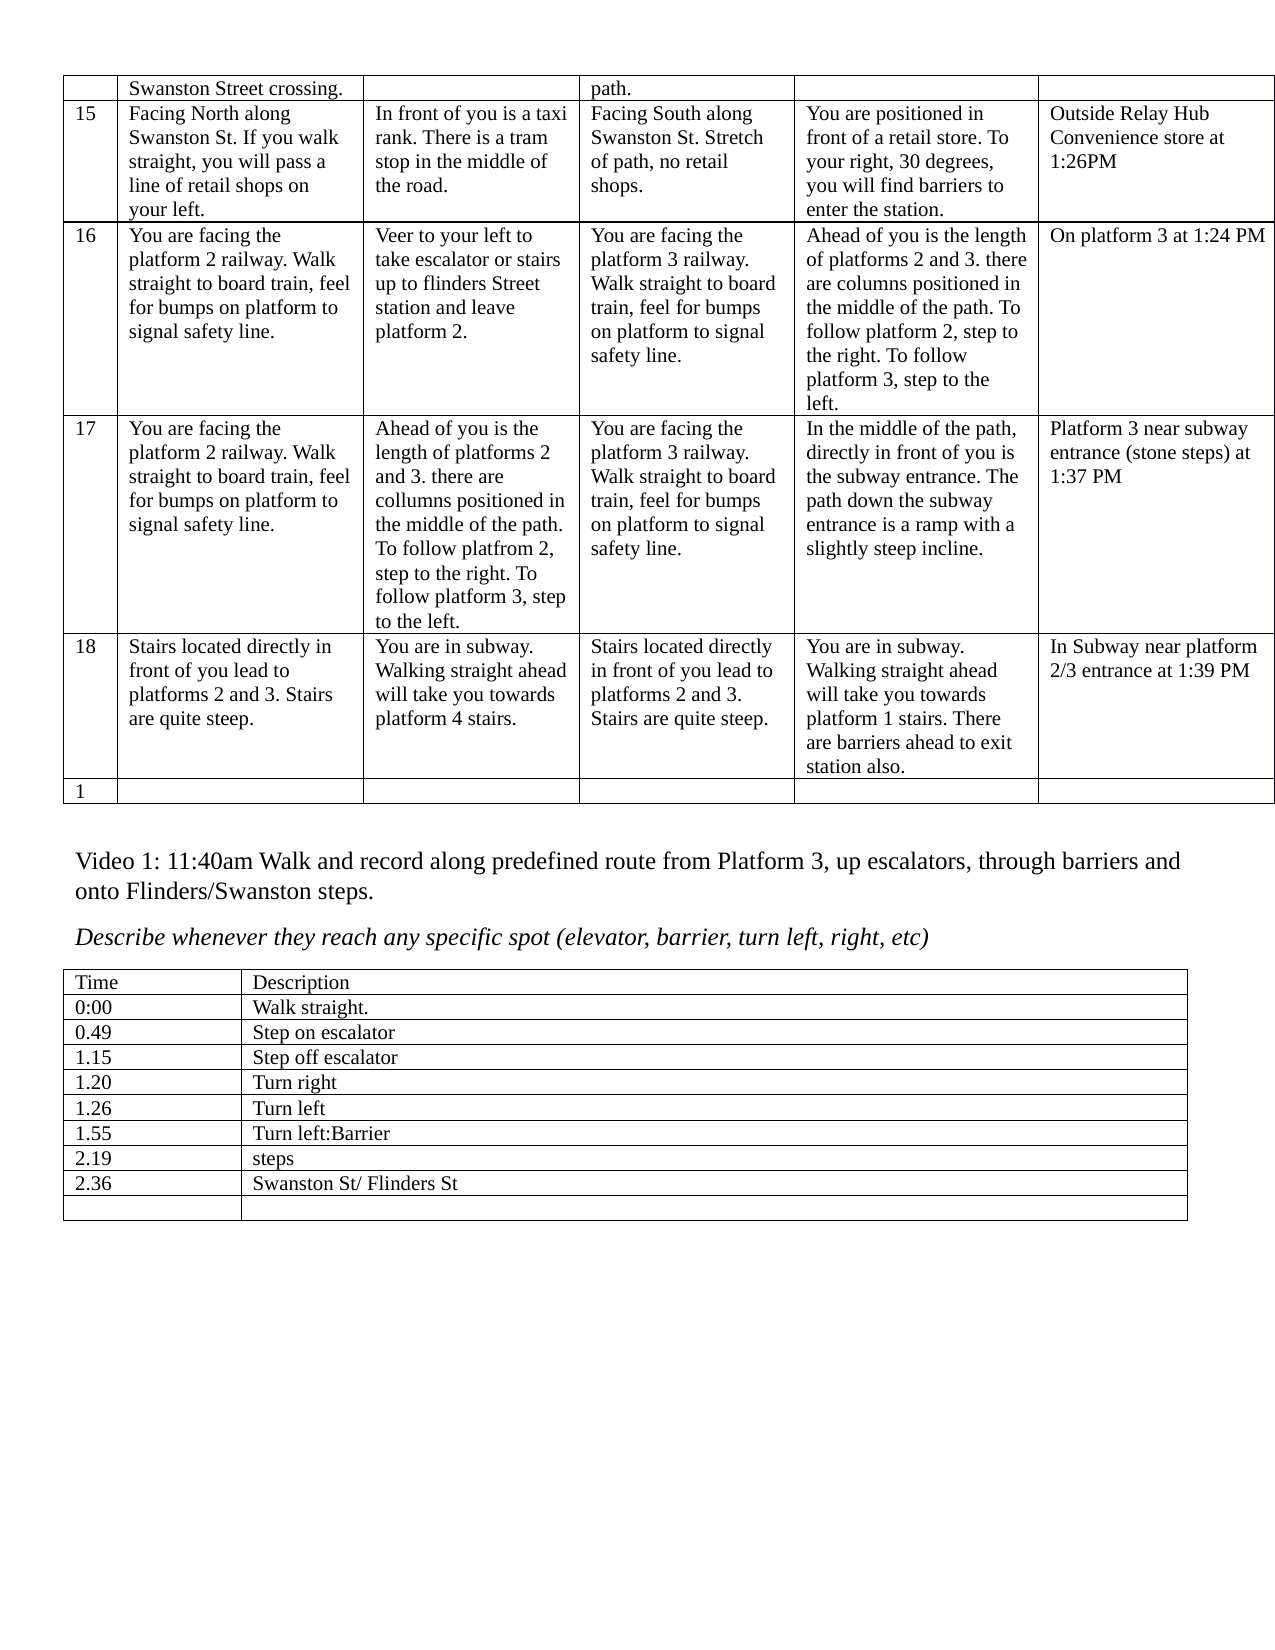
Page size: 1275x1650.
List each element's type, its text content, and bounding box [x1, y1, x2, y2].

table_cell Step off escalator [242, 1045, 1187, 1069]
table_cell Facing North along Swanston St. If you walk straight, you will pass a line of retail shops on your left. [118, 101, 363, 221]
table_cell [242, 1196, 1187, 1220]
table_cell Swanston St/ Flinders St [242, 1171, 1187, 1195]
table_cell 1.15 [64, 1045, 241, 1069]
table_cell In Subway near platform 2/3 entrance at 1:39 PM [1039, 634, 1274, 778]
table_cell Ahead of you is the length of platforms 2 and 3. there are columns positioned in the middle of the path. To follow platform 2, step to the right. To follow platform 3, step to the left. [795, 223, 1038, 415]
table_cell steps [242, 1146, 1187, 1170]
table_cell You are facing the platform 3 railway. Walk straight to board train, feel for bumps on platform to signal safety line. [580, 223, 794, 415]
table_cell [64, 1196, 241, 1220]
table_cell In the middle of the path, directly in front of you is the subway entrance. The path down the subway entrance is a ramp with a slightly steep incline. [795, 416, 1038, 633]
table_cell path. [580, 76, 794, 100]
table_cell Veer to your left to take escalator or stairs up to flinders Street station and leave platform 2. [364, 223, 579, 415]
table_cell 2.36 [64, 1171, 241, 1195]
table_cell You are facing the platform 2 railway. Walk straight to board train, feel for bumps on platform to signal safety line. [118, 223, 363, 415]
table_cell [364, 76, 579, 100]
table_cell Stairs located directly in front of you lead to platforms 2 and 3. Stairs are quite steep. [118, 634, 363, 778]
table_cell Facing South along Swanston St. Stretch of path, no retail shops. [580, 101, 794, 221]
table_cell 2.19 [64, 1146, 241, 1170]
text Describe whenever they reach any specific spot (elevator, barrier, turn left, right, etc) [75, 922, 1200, 951]
table_cell Walk straight. [242, 995, 1187, 1019]
text Video 1: 11:40am Walk and record along predefined route from Platform 3, up escalators, through barriers and onto Flinders/Swanston steps. [75, 846, 1200, 904]
table_cell 1 [64, 779, 117, 803]
table_cell Turn right [242, 1070, 1187, 1094]
table_cell Turn left:Barrier [242, 1121, 1187, 1144]
table_cell You are positioned in front of a retail store. To your right, 30 degrees, you will find barriers to enter the station. [795, 101, 1038, 221]
table_cell You are in subway. Walking straight ahead will take you towards platform 1 stairs. There are barriers ahead to exit station also. [795, 634, 1038, 778]
table_cell 15 [64, 101, 117, 221]
table_cell You are facing the platform 3 railway. Walk straight to board train, feel for bumps on platform to signal safety line. [580, 416, 794, 633]
table_cell [64, 76, 117, 100]
table_cell [580, 779, 794, 803]
table_cell Step on escalator [242, 1020, 1187, 1044]
table_cell On platform 3 at 1:24 PM [1039, 223, 1274, 415]
table_cell 1.55 [64, 1121, 241, 1144]
table_cell 1.26 [64, 1095, 241, 1119]
table_cell In front of you is a taxi rank. There is a tram stop in the middle of the road. [364, 101, 579, 221]
table_header Description [242, 970, 1187, 994]
table_cell Ahead of you is the length of platforms 2 and 3. there are collumns positioned in the middle of the path. To follow platfrom 2, step to the right. To follow platform 3, step to the left. [364, 416, 579, 633]
table_cell [795, 76, 1038, 100]
table_cell [1039, 779, 1274, 803]
table_cell [1039, 76, 1274, 100]
table_cell Stairs located directly in front of you lead to platforms 2 and 3. Stairs are quite steep. [580, 634, 794, 778]
table_cell Outside Relay Hub Convenience store at 1:26PM [1039, 101, 1274, 221]
table_cell Swanston Street crossing. [118, 76, 363, 100]
table_cell 1.20 [64, 1070, 241, 1094]
table_cell Platform 3 near subway entrance (stone steps) at 1:37 PM [1039, 416, 1274, 633]
table_cell [795, 779, 1038, 803]
table_cell 17 [64, 416, 117, 633]
table_cell Turn left [242, 1095, 1187, 1119]
table_cell 0.49 [64, 1020, 241, 1044]
table_cell 18 [64, 634, 117, 778]
table_cell [118, 779, 363, 803]
table_header Time [64, 970, 241, 994]
table_cell You are in subway. Walking straight ahead will take you towards platform 4 stairs. [364, 634, 579, 778]
table_cell 16 [64, 223, 117, 415]
table_cell [364, 779, 579, 803]
table_cell You are facing the platform 2 railway. Walk straight to board train, feel for bumps on platform to signal safety line. [118, 416, 363, 633]
table_cell 0:00 [64, 995, 241, 1019]
